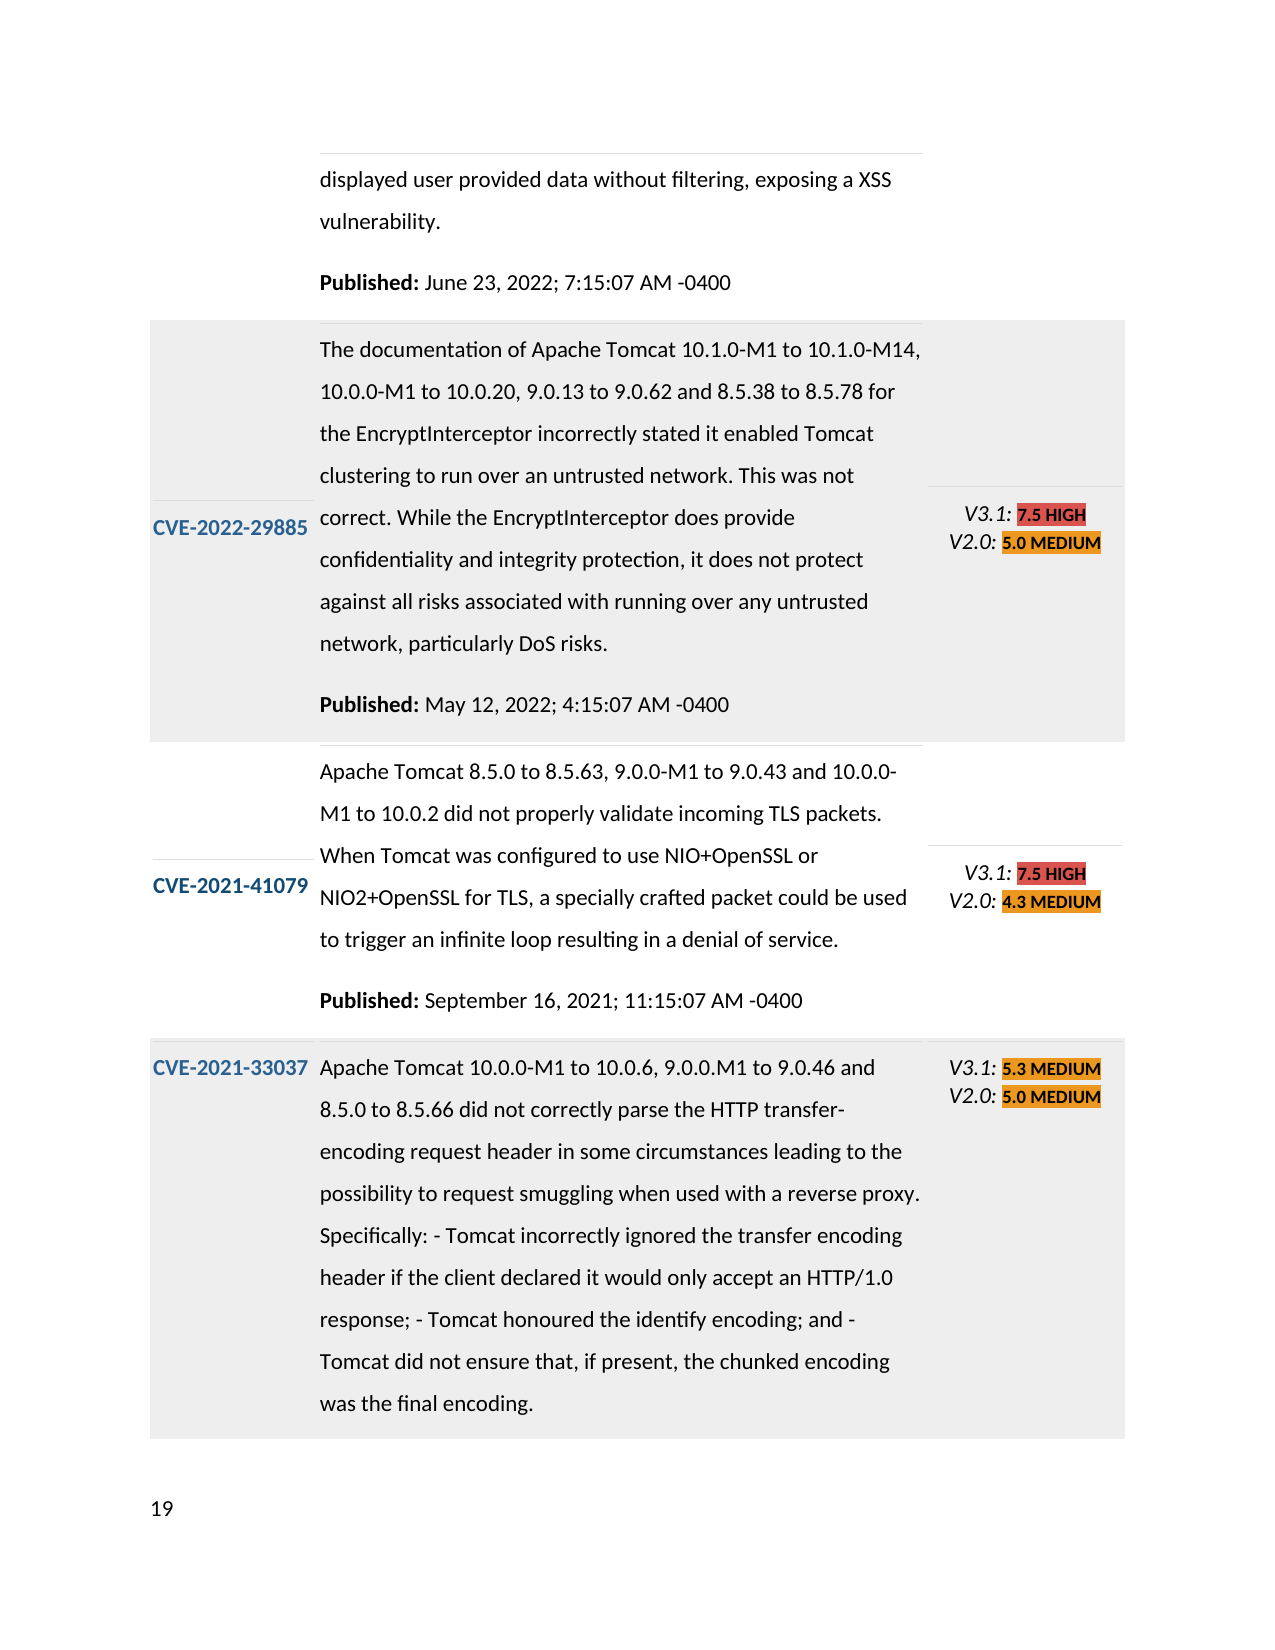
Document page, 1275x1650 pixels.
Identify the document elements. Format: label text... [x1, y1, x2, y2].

table_cell V3.1: 7.5 HIGH V2.0: 4.3 MEDIUM [925, 742, 1125, 1038]
table_cell CVE-2021-41079 [150, 742, 317, 1038]
table_cell V3.1: 7.5 HIGH V2.0: 5.0 MEDIUM [925, 320, 1125, 742]
table_cell [150, 150, 317, 320]
table_cell Apache Tomcat 10.0.0-M1 to 10.0.6, 9.0.0.M1 to 9.0.46 and 8.5.0 to 8.5.66 did not correctly parse the HTTP transfer-encoding request header in some circumstances leading to the possibility to request smuggling when used with a reverse proxy. Specifically: - Tomcat incorrectly ignored the transfer encoding header if the client declared it would only accept an HTTP/1.0 response; - Tomcat honoured the identify encoding; and - Tomcat did not ensure that, if present, the chunked encoding was the final encoding. [317, 1038, 925, 1439]
table_cell CVE-2021-33037 [150, 1038, 317, 1439]
table_cell displayed user provided data without filtering, exposing a XSS vulnerability. Published: June 23, 2022; 7:15:07 AM -0400 [317, 150, 925, 320]
table_cell [925, 150, 1125, 320]
table_cell V3.1: 5.3 MEDIUM V2.0: 5.0 MEDIUM [925, 1038, 1125, 1439]
table_cell CVE-2022-29885 [150, 320, 317, 742]
table_cell Apache Tomcat 8.5.0 to 8.5.63, 9.0.0-M1 to 9.0.43 and 10.0.0-M1 to 10.0.2 did not properly validate incoming TLS packets. When Tomcat was configured to use NIO+OpenSSL or NIO2+OpenSSL for TLS, a specially crafted packet could be used to trigger an infinite loop resulting in a denial of service. Published: September 16, 2021; 11:15:07 AM -0400 [317, 742, 925, 1038]
table_cell The documentation of Apache Tomcat 10.1.0-M1 to 10.1.0-M14, 10.0.0-M1 to 10.0.20, 9.0.13 to 9.0.62 and 8.5.38 to 8.5.78 for the EncryptInterceptor incorrectly stated it enabled Tomcat clustering to run over an untrusted network. This was not correct. While the EncryptInterceptor does provide confidentiality and integrity protection, it does not protect against all risks associated with running over any untrusted network, particularly DoS risks. Published: May 12, 2022; 4:15:07 AM -0400 [317, 320, 925, 742]
